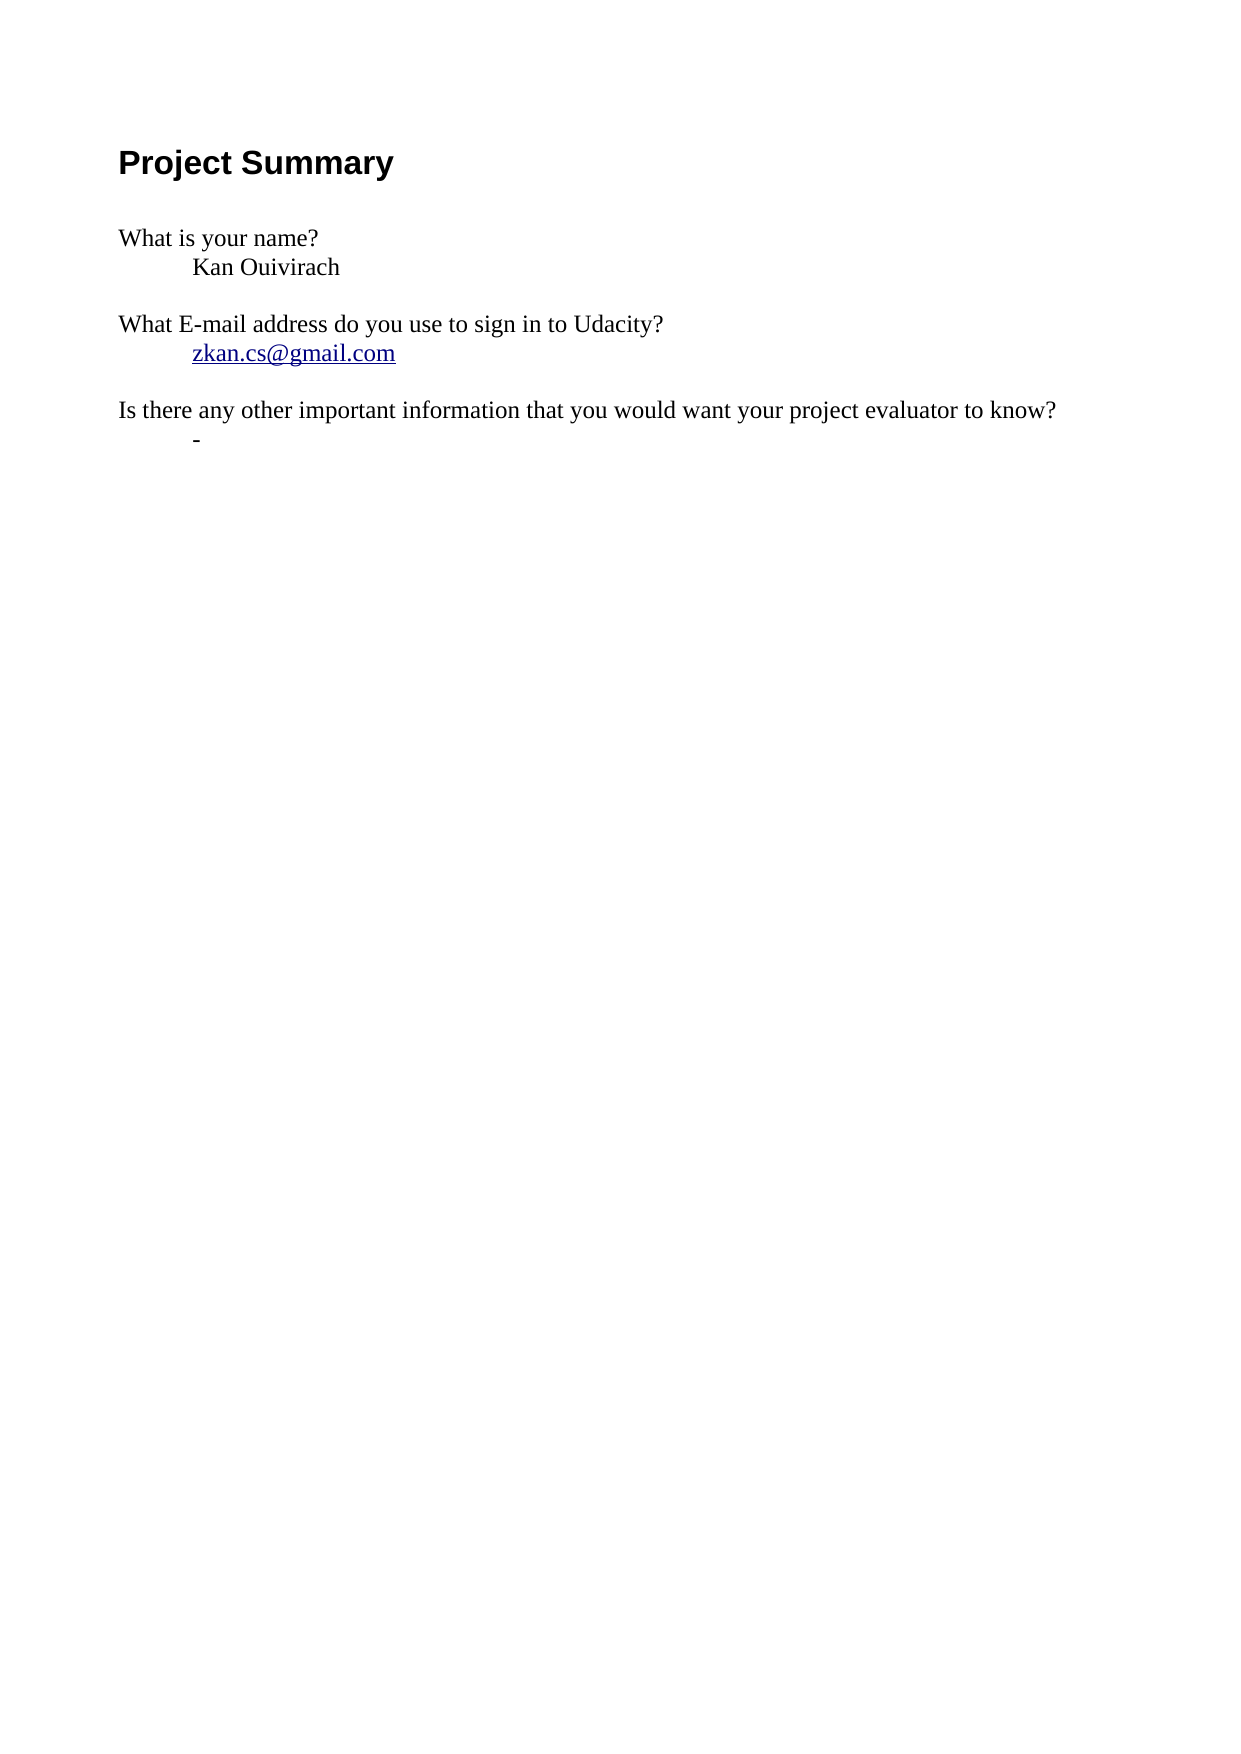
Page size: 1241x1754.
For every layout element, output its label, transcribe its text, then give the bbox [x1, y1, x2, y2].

text Is there any other important information that you would want your project evaluator to know? [118, 396, 1122, 424]
text Kan Ouivirach [118, 252, 1122, 281]
text What E-mail address do you use to sign in to Udacity? [118, 309, 1122, 338]
text - [118, 424, 1122, 453]
text zkan.cs@gmail.com [118, 338, 1122, 367]
subtitle Project Summary [118, 143, 1122, 182]
text What is your name? [118, 223, 1122, 252]
